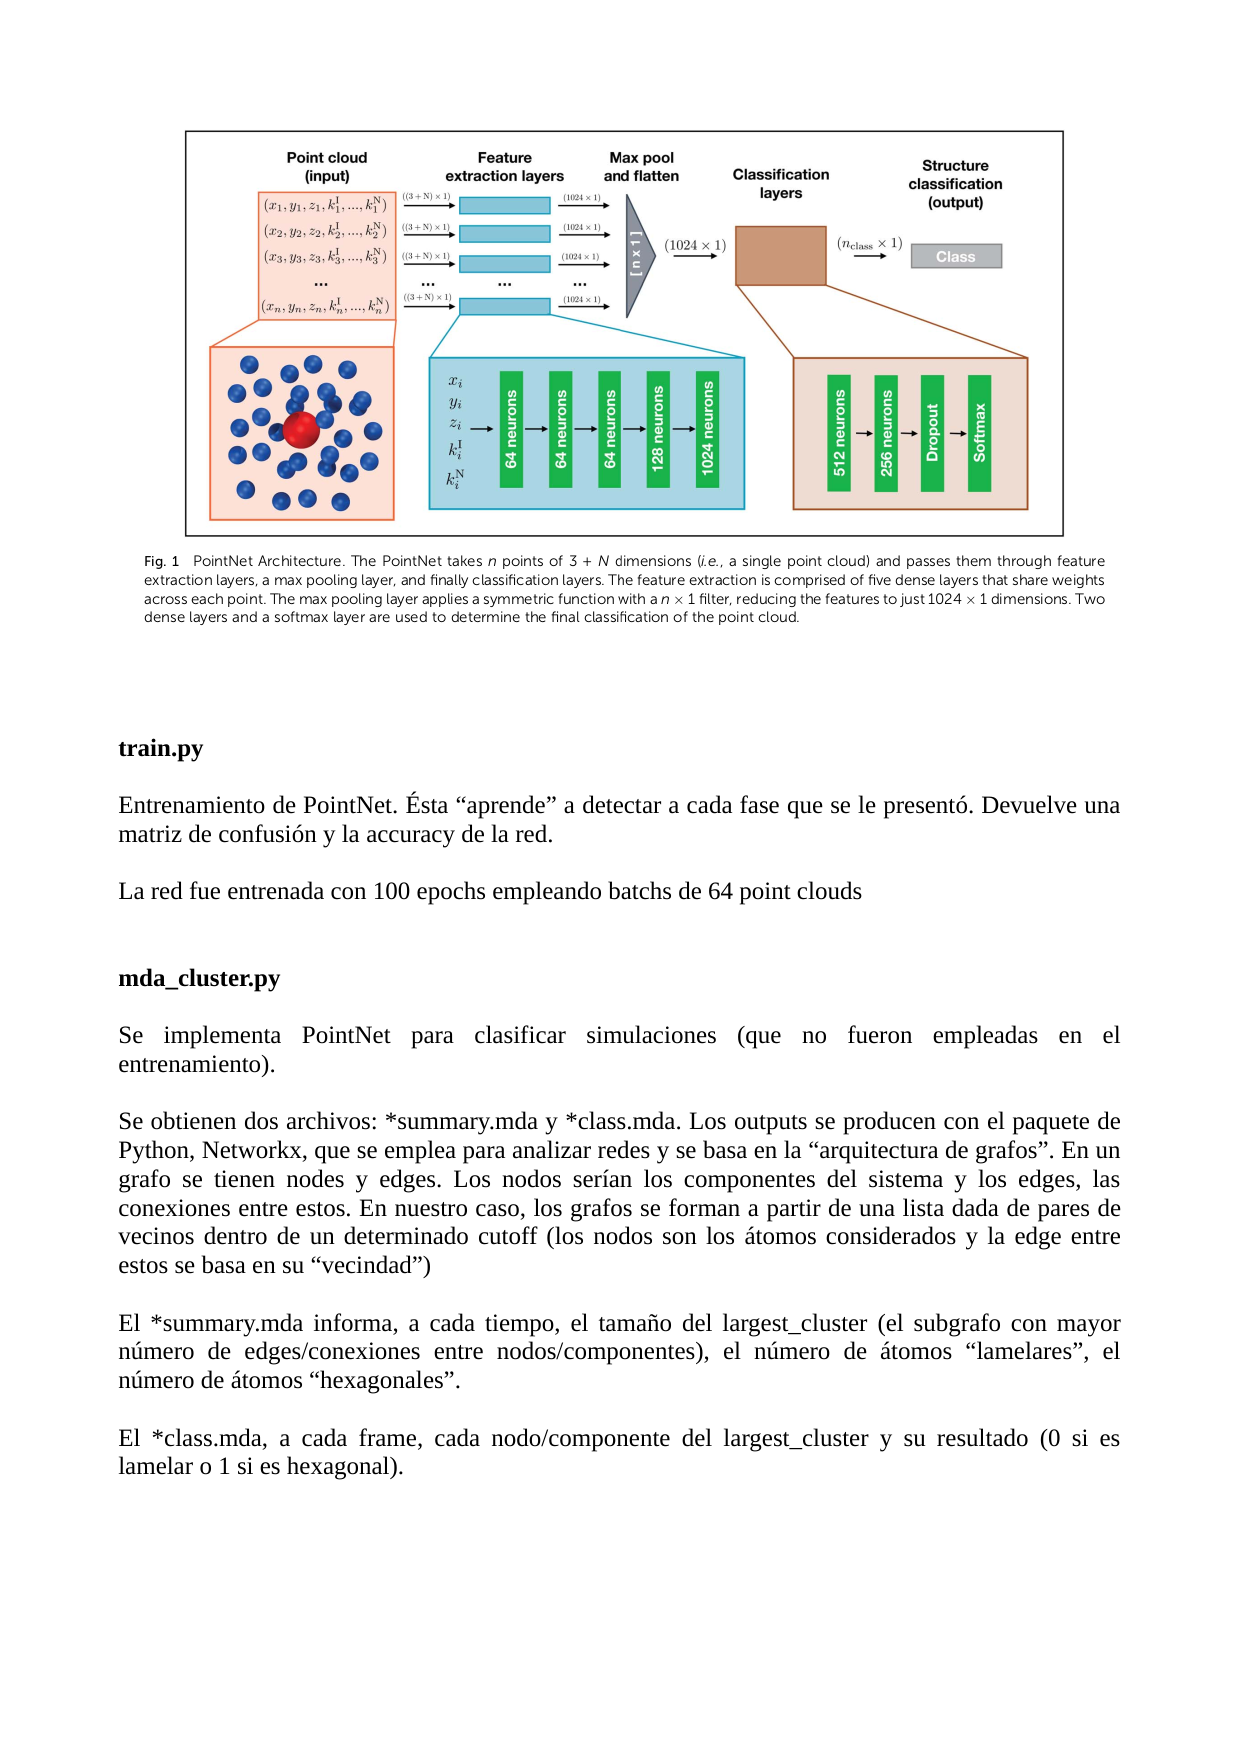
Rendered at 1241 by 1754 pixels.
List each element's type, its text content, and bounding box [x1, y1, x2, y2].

text train.py [118, 733, 1122, 761]
text Se obtienen dos archivos: *summary.mda y *class.mda. Los outputs se producen con el paquete de Python, Networkx, que se emplea para analizar redes y se basa en la “arquitectura de grafos”. En un grafo se tienen nodes y edges. Los nodos serían los componentes del sistema y los edges, las conexiones entre estos. En nuestro caso, los grafos se forman a partir de una lista dada de pares de vecinos dentro de un determinado cutoff (los nodos son los átomos considerados y la edge entre estos se basa en su “vecindad”) [118, 1106, 1122, 1279]
text La red fue entrenada con 100 epochs empleando batchs de 64 point clouds [118, 876, 1122, 905]
text El *class.mda, a cada frame, cada nodo/componente del largest_cluster y su resultado (0 si es lamelar o 1 si es hexagonal). [118, 1423, 1122, 1480]
picture [118, 118, 1123, 647]
text Entrenamiento de PointNet. Ésta “aprende” a detectar a cada fase que se le presentó. Devuelve una matriz de confusión y la accuracy de la red. [118, 790, 1122, 848]
text El *summary.mda informa, a cada tiempo, el tamaño del largest_cluster (el subgrafo con mayor número de edges/conexiones entre nodos/componentes), el número de átomos “lamelares”, el número de átomos “hexagonales”. [118, 1308, 1122, 1394]
text Se implementa PointNet para clasificar simulaciones (que no fueron empleadas en el entrenamiento). [118, 1020, 1122, 1078]
text mda_cluster.py [118, 963, 1122, 991]
